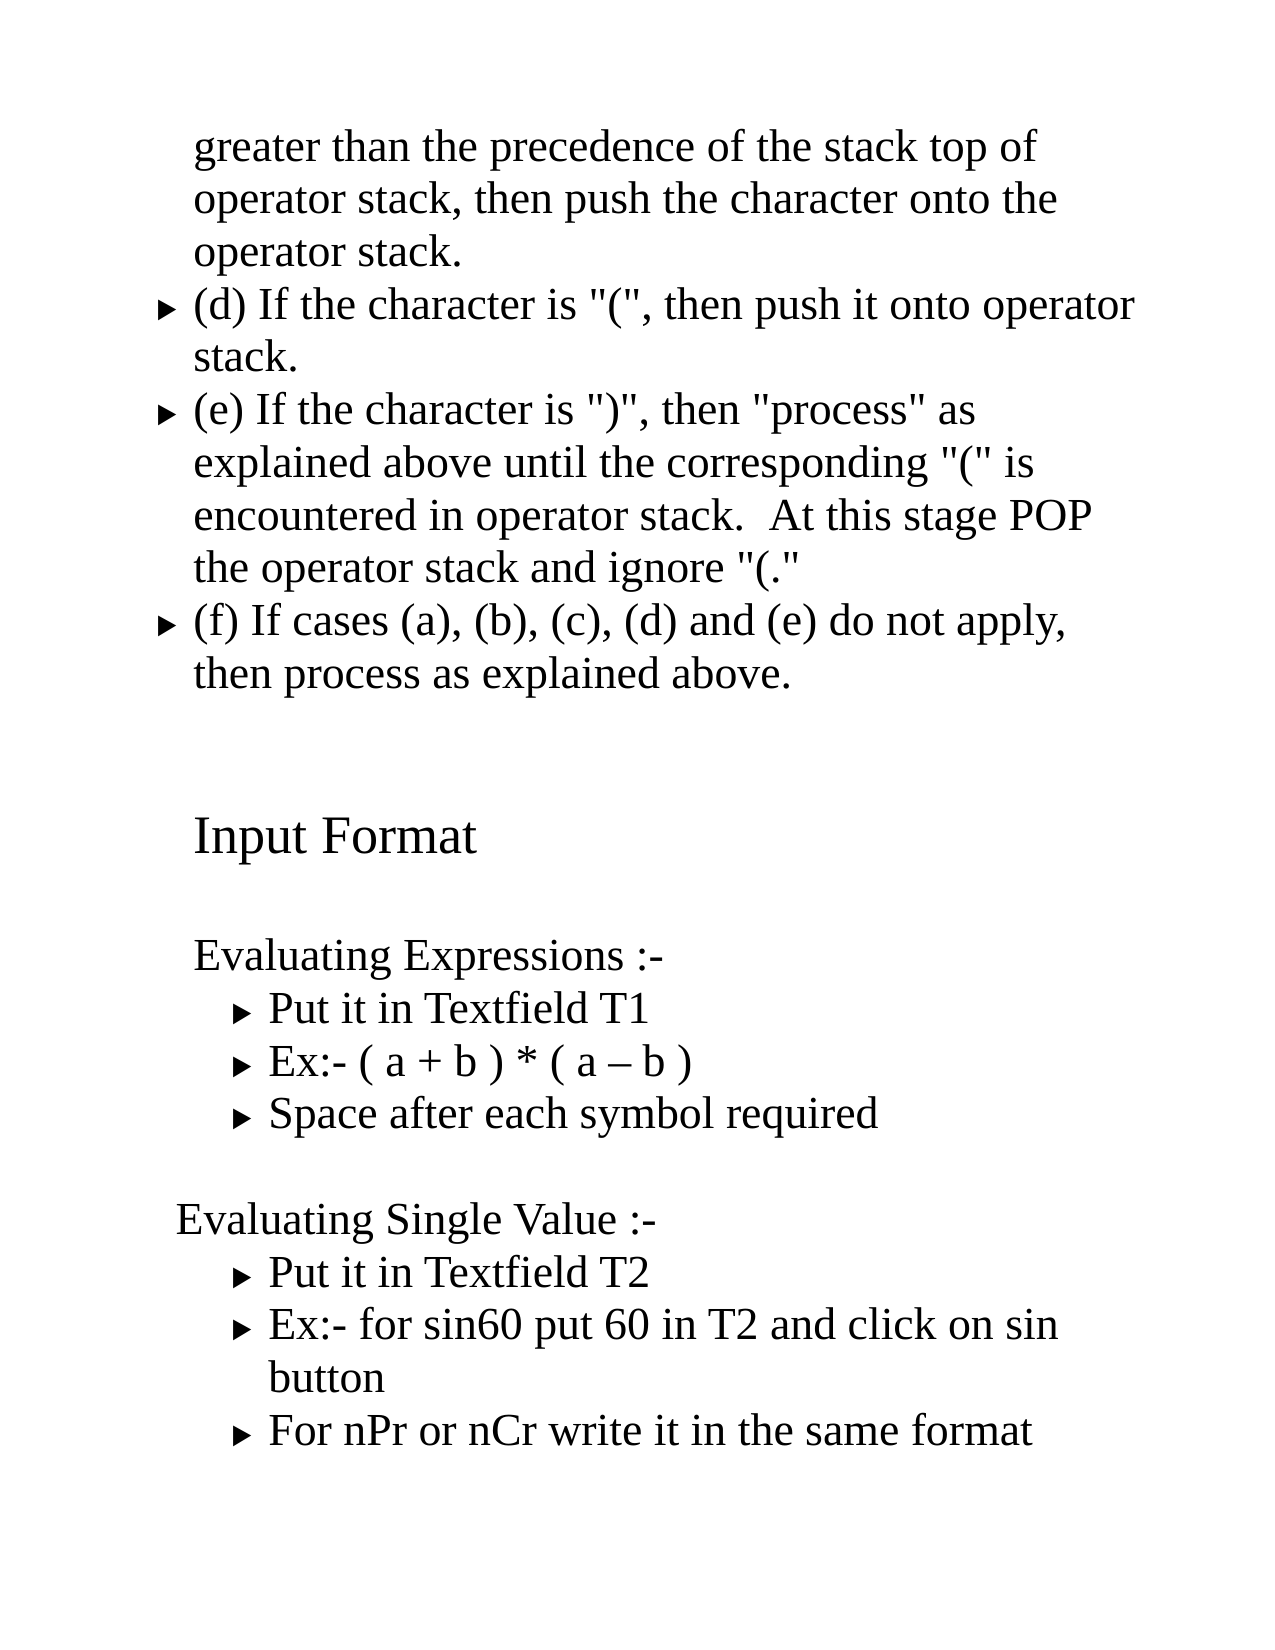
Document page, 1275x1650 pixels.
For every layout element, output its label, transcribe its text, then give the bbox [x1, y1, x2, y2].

list Space after each symbol required [231, 1086, 1157, 1139]
list Put it in Textfield T1 [231, 981, 1157, 1033]
list greater than the precedence of the stack top of operator stack, then push the character onto the operator stack. [156, 118, 1157, 276]
text Input Format [193, 803, 1157, 866]
list (f) If cases (a), (b), (c), (d) and (e) do not apply, then process as explained above. [156, 592, 1157, 698]
list (d) If the character is "(", then push it onto operator stack. [156, 276, 1157, 382]
text Evaluating Single Value :- [118, 1191, 1157, 1244]
list Put it in Textfield T2 [231, 1244, 1157, 1297]
text Evaluating Expressions :- [193, 928, 1157, 981]
list Ex:- ( a + b ) * ( a – b ) [231, 1033, 1157, 1086]
list (e) If the character is ")", then "process" as explained above until the corresponding "(" is encountered in operator stack. At this stage POP the operator stack and ignore "(." [156, 382, 1157, 592]
list Ex:- for sin60 put 60 in T2 and click on sin button [231, 1297, 1157, 1402]
list For nPr or nCr write it in the same format [231, 1402, 1157, 1455]
